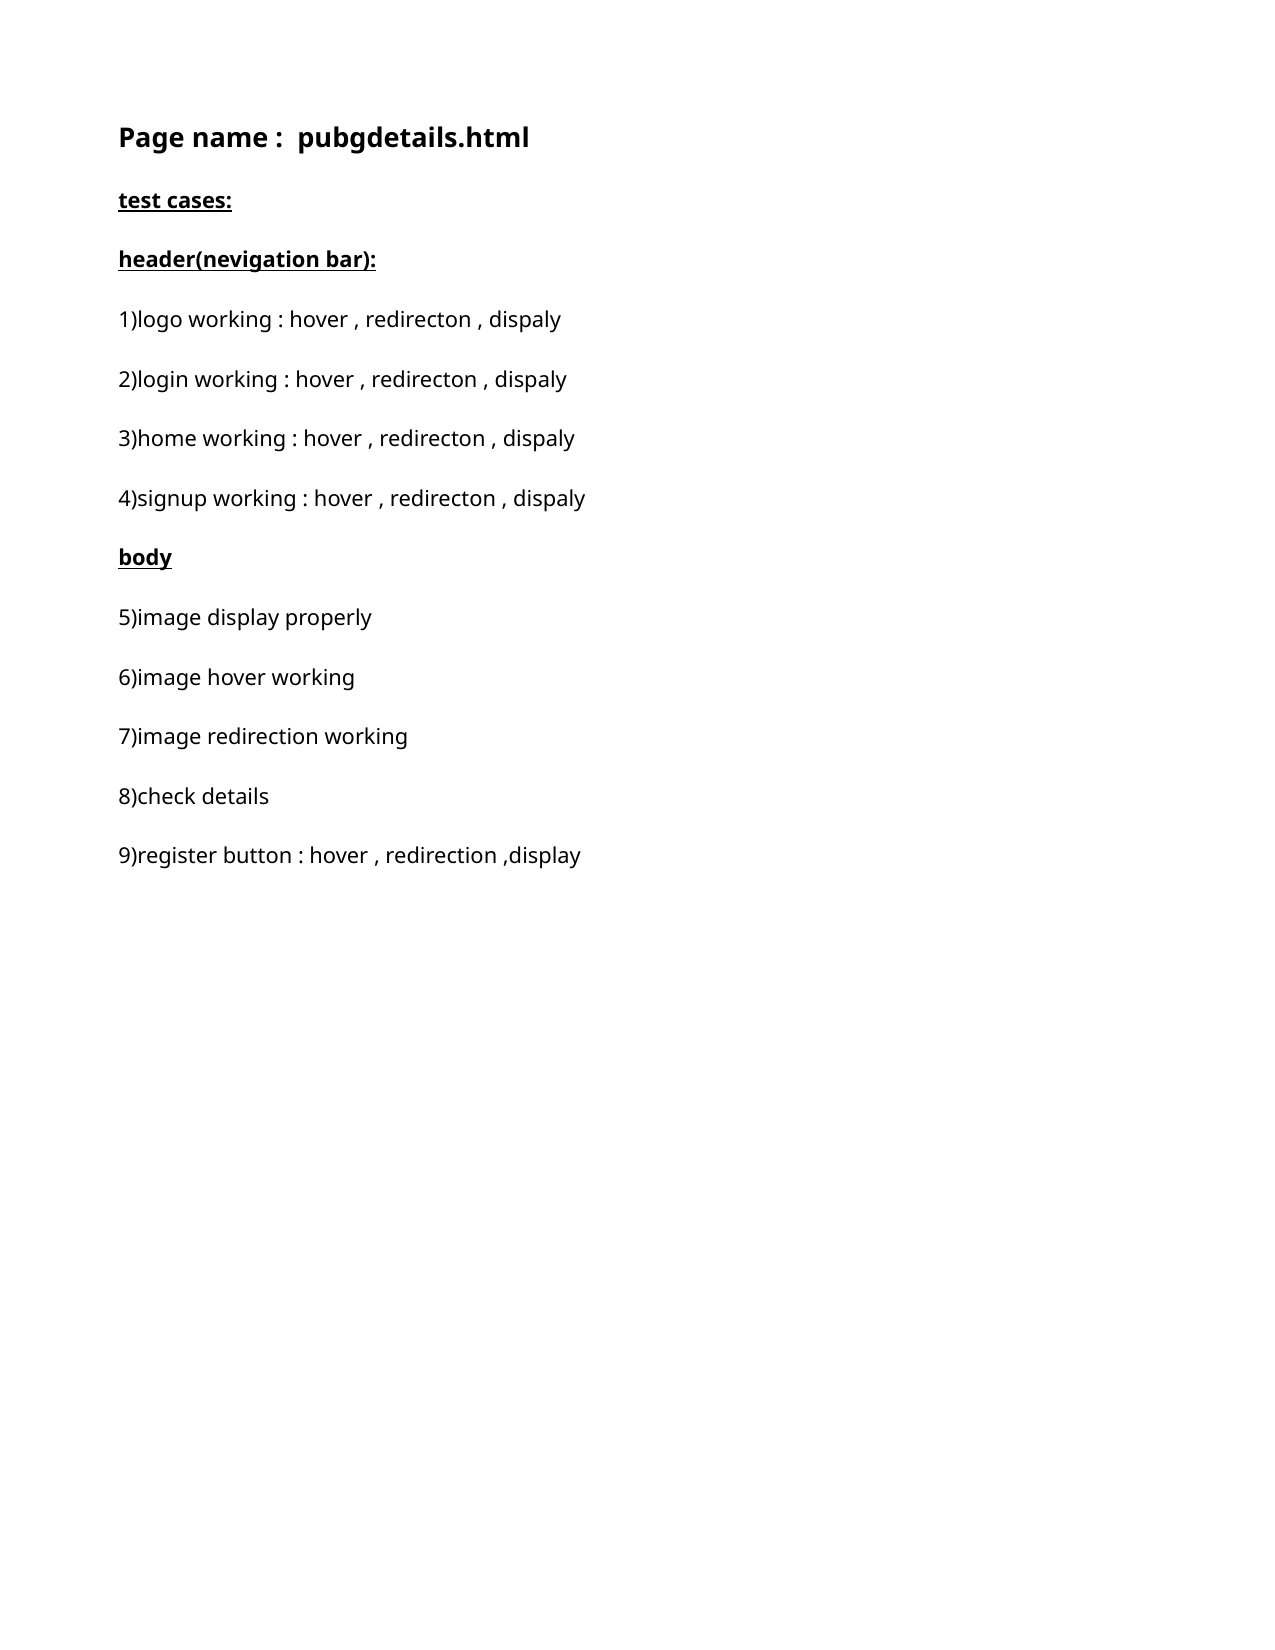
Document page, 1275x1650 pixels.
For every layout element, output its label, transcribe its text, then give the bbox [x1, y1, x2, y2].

text 3)home working : hover , redirecton , dispaly [118, 423, 1157, 453]
text 2)login working : hover , redirecton , dispaly [118, 363, 1157, 393]
text 9)register button : hover , redirection ,display [118, 840, 1157, 870]
text test cases: [118, 185, 1157, 214]
text Page name : pubgdetails.html [118, 118, 1157, 155]
text 1)logo working : hover , redirecton , dispaly [118, 304, 1157, 334]
text header(nevigation bar): [118, 244, 1157, 274]
text 5)image display properly [118, 602, 1157, 632]
text 4)signup working : hover , redirecton , dispaly [118, 483, 1157, 512]
text 6)image hover working [118, 661, 1157, 691]
text 7)image redirection working [118, 721, 1157, 751]
text 8)check details [118, 781, 1157, 810]
text body [118, 542, 1157, 572]
